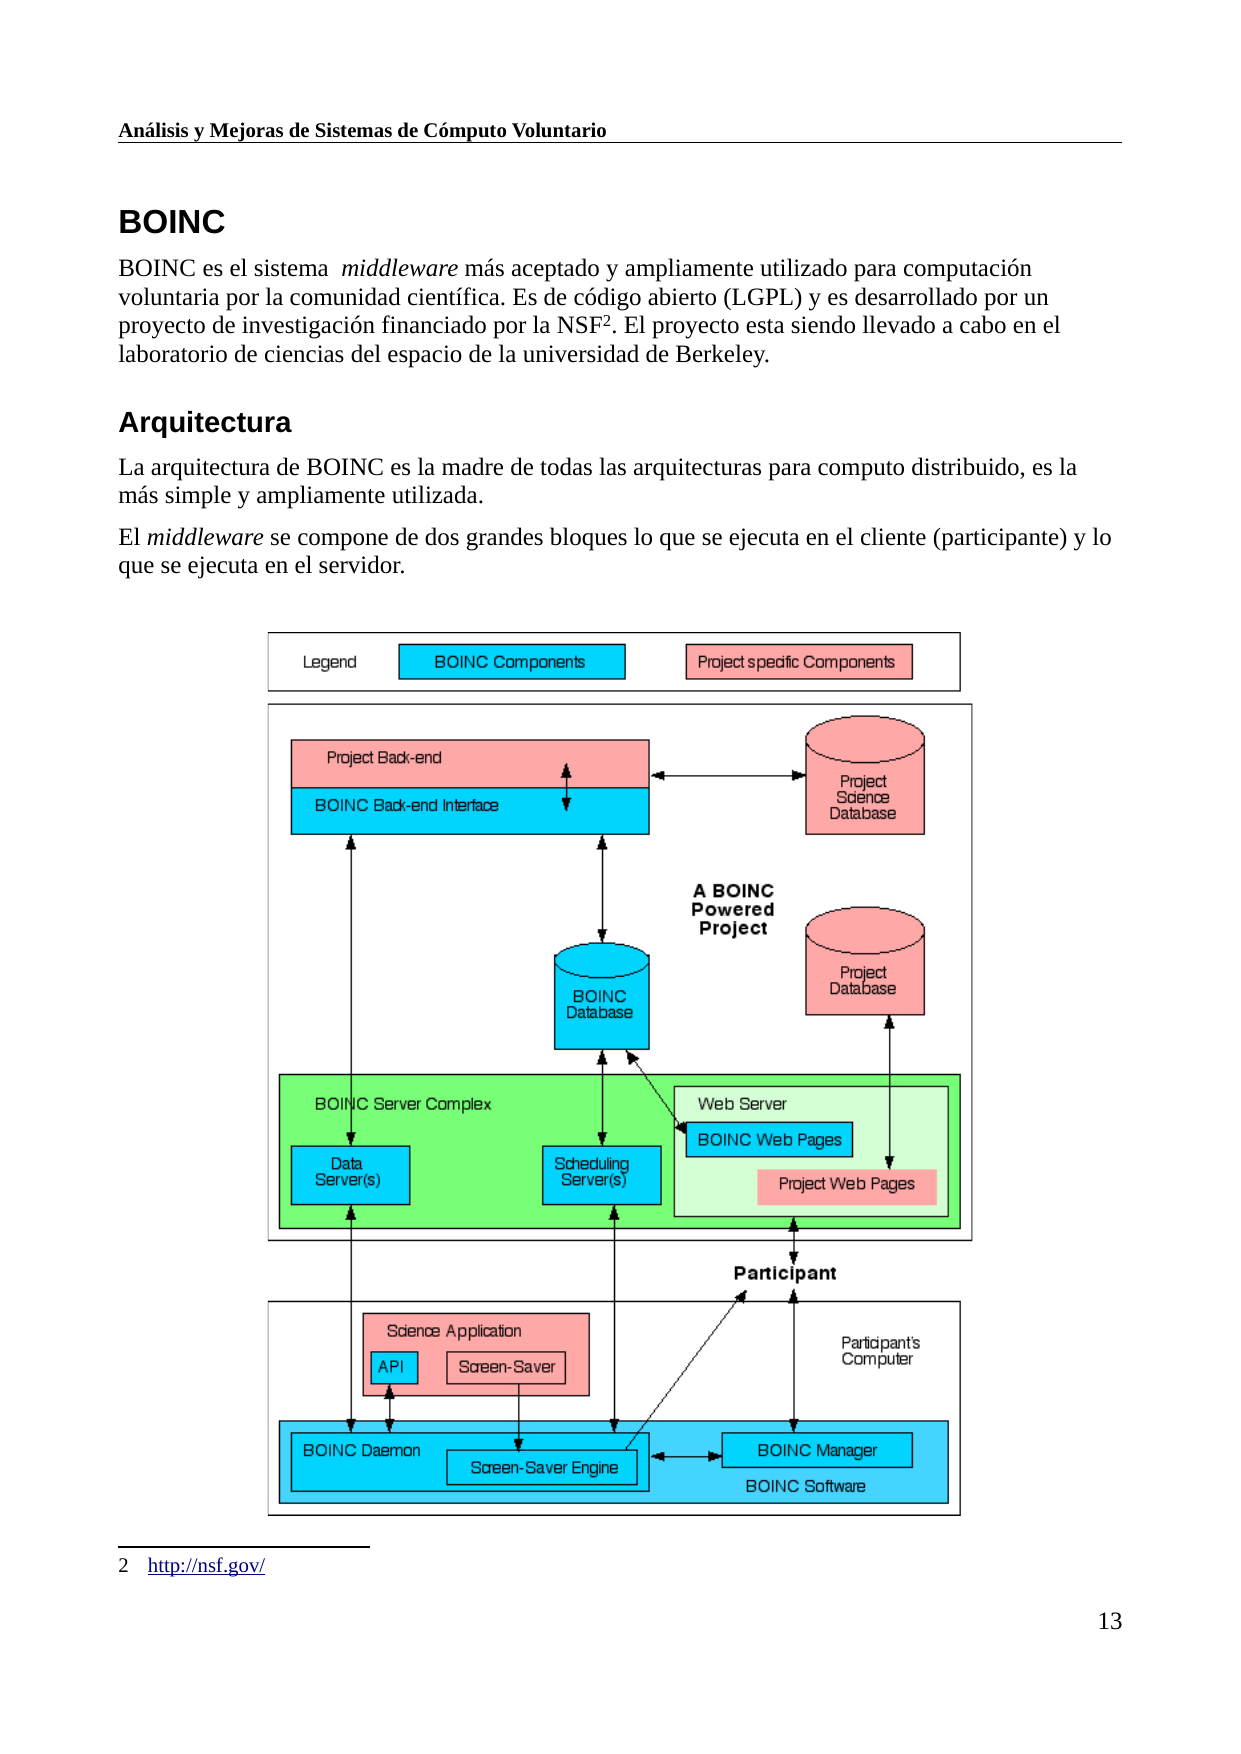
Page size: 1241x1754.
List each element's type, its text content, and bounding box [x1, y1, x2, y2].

subtitle Arquitectura [118, 406, 1122, 439]
picture [267, 632, 973, 1516]
text La arquitectura de BOINC es la madre de todas las arquitecturas para computo distribuido, es la más simple y ampliamente utilizada. [118, 452, 1122, 509]
text BOINC es el sistema middleware más aceptado y ampliamente utilizado para computación voluntaria por la comunidad científica. Es de código abierto (LGPL) y es desarrollado por un proyecto de investigación financiado por la NSF. El proyecto esta siendo llevado a cabo en el laboratorio de ciencias del espacio de la universidad de Berkeley. [118, 253, 1122, 368]
text El middleware se compone de dos grandes bloques lo que se ejecuta en el cliente (participante) y lo que se ejecuta en el servidor. [118, 522, 1122, 579]
text http://nsf.gov/ [118, 1553, 1122, 1577]
subtitle BOINC [118, 202, 1122, 241]
